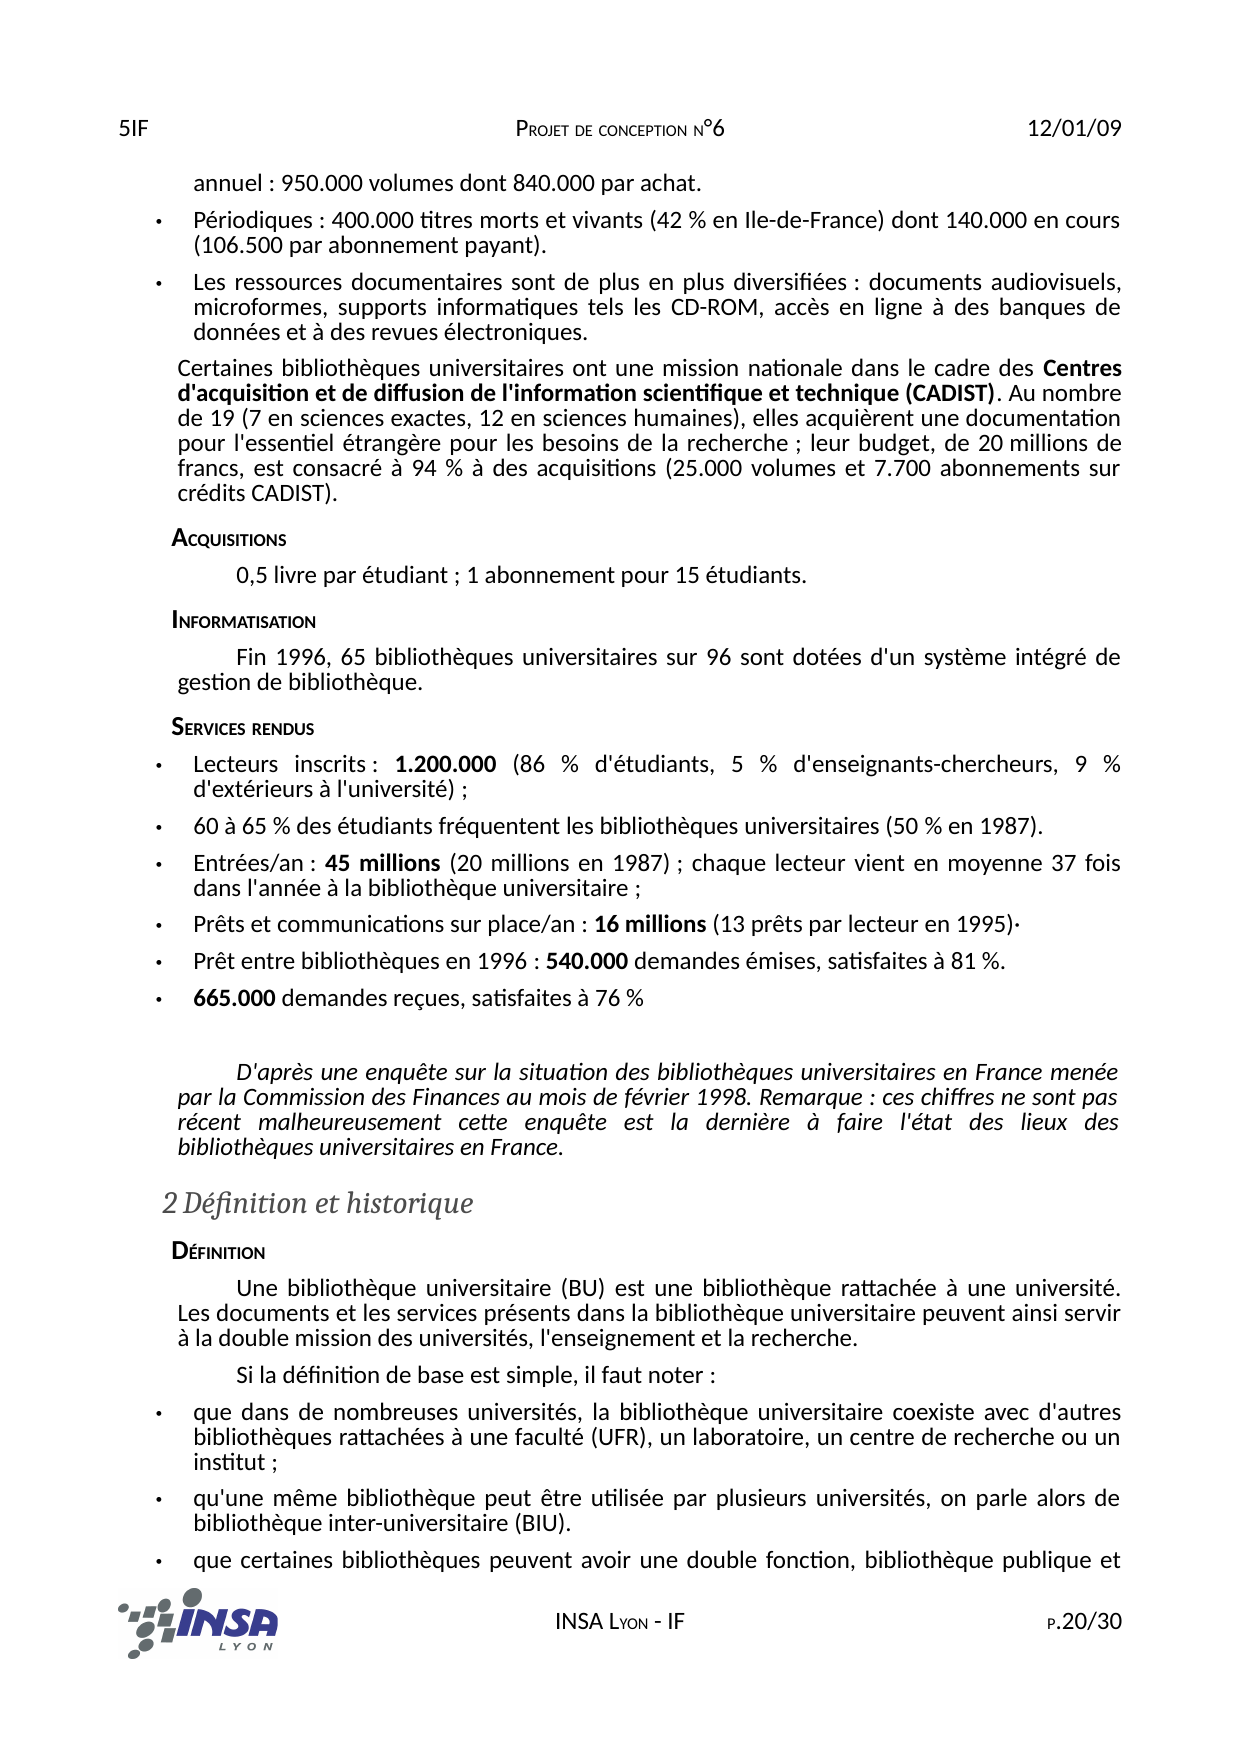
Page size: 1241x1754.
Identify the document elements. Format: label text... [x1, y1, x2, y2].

text D'après une enquête sur la situation des bibliothèques universitaires en France menée par la Commission des Finances au mois de février 1998. Remarque : ces chiffres ne sont pas récent malheureusement cette enquête est la dernière à faire l'état des lieux des bibliothèques universitaires en France. [177, 1061, 1122, 1161]
list 665.000 demandes reçues, satisfaites à 76 % [156, 988, 1122, 1013]
subtitle Acquisitions [118, 526, 1122, 553]
list annuel : 950.000 volumes dont 840.000 par achat. [156, 173, 1122, 198]
text Fin 1996, 65 bibliothèques universitaires sur 96 sont dotées d'un système intégré de gestion de bibliothèque. [177, 647, 1122, 697]
list que certaines bibliothèques peuvent avoir une double fonction, bibliothèque publique et [156, 1550, 1122, 1575]
subtitle Informatisation [118, 608, 1122, 635]
list Certaines bibliothèques universitaires ont une mission nationale dans le cadre des Centres d'acquisition et de diffusion de l'information scientifique et technique (CADIST). Au nombre de 19 (7 en sciences exactes, 12 en sciences humaines), elles acquièrent une documentation pour l'essentiel étrangère pour les besoins de la recherche ; leur budget, de 20 millions de francs, est consacré à 94 % à des acquisitions (25.000 volumes et 7.700 abonnements sur crédits CADIST). [177, 358, 1122, 508]
list Entrées/an : 45 millions (20 millions en 1987) ; chaque lecteur vient en moyenne 37 fois dans l'année à la bibliothèque universitaire ; [156, 852, 1122, 902]
list Les ressources documentaires sont de plus en plus diversifiées : documents audiovisuels, microformes, supports informatiques tels les CD-ROM, accès en ligne à des banques de données et à des revues électroniques. [156, 271, 1122, 346]
subtitle Définition et historique [118, 1185, 1122, 1221]
text Si la définition de base est simple, il faut noter : [177, 1364, 1122, 1389]
list que dans de nombreuses universités, la bibliothèque universitaire coexiste avec d'autres bibliothèques rattachées à une faculté (UFR), un laboratoire, un centre de recherche ou un institut ; [156, 1401, 1122, 1476]
picture [118, 1588, 278, 1659]
subtitle Définition [118, 1238, 1122, 1266]
list Lecteurs inscrits : 1.200.000 (86 % d'étudiants, 5 % d'enseignants-chercheurs, 9 % d'extérieurs à l'université) ; [156, 754, 1122, 804]
list Prêts et communications sur place/an : 16 millions (13 prêts par lecteur en 1995)· [156, 914, 1122, 939]
subtitle Services rendus [118, 714, 1122, 742]
text 0,5 livre par étudiant ; 1 abonnement pour 15 étudiants. [177, 565, 1122, 590]
list qu'une même bibliothèque peut être utilisée par plusieurs universités, on parle alors de bibliothèque inter-universitaire (BIU). [156, 1488, 1122, 1538]
list 60 à 65 % des étudiants fréquentent les bibliothèques universitaires (50 % en 1987). [156, 816, 1122, 841]
list Périodiques : 400.000 titres morts et vivants (42 % en Ile-de-France) dont 140.000 en cours (106.500 par abonnement payant). [156, 209, 1122, 259]
text Une bibliothèque universitaire (BU) est une bibliothèque rattachée à une université. Les documents et les services présents dans la bibliothèque universitaire peuvent ainsi servir à la double mission des universités, l'enseignement et la recherche. [177, 1278, 1122, 1353]
list Prêt entre bibliothèques en 1996 : 540.000 demandes émises, satisfaites à 81 %. [156, 951, 1122, 976]
